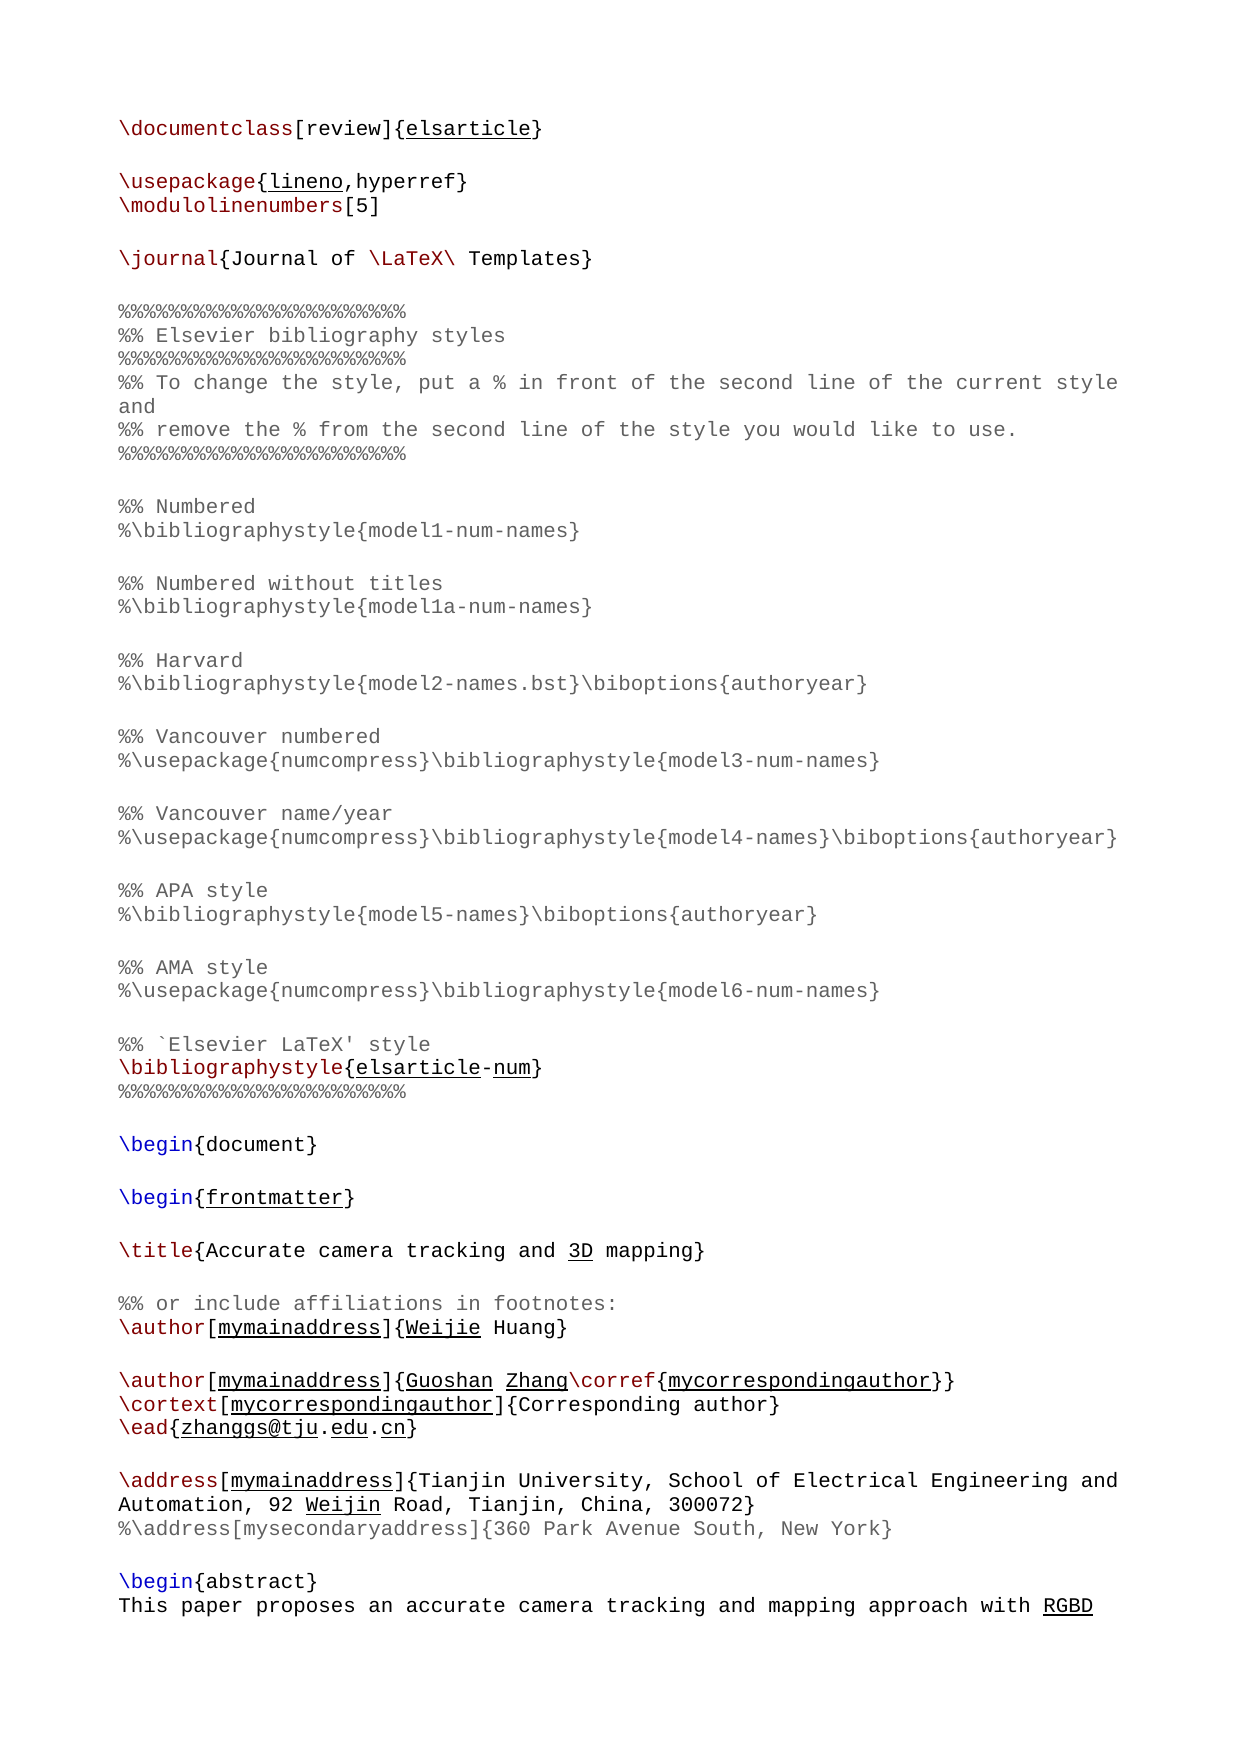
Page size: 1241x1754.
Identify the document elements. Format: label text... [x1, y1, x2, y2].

text %% APA style [118, 880, 1122, 904]
text \documentclass[review]{elsarticle} [118, 118, 1122, 142]
text %% Elsevier bibliography styles [118, 325, 1122, 348]
text \journal{Journal of \LaTeX\ Templates} [118, 248, 1122, 272]
text %% Vancouver name/year [118, 803, 1122, 827]
text \author[mymainaddress]{Guoshan Zhang\corref{mycorrespondingauthor}} [118, 1370, 1122, 1394]
text %\bibliographystyle{model2-names.bst}\biboptions{authoryear} [118, 673, 1122, 697]
text \usepackage{lineno,hyperref} [118, 171, 1122, 195]
text %%%%%%%%%%%%%%%%%%%%%%% [118, 1081, 1122, 1104]
text %\bibliographystyle{model1a-num-names} [118, 597, 1122, 620]
text %\address[mysecondaryaddress]{360 Park Avenue South, New York} [118, 1518, 1122, 1541]
text %% or include affiliations in footnotes: [118, 1293, 1122, 1317]
text %\bibliographystyle{model1-num-names} [118, 520, 1122, 543]
text %\usepackage{numcompress}\bibliographystyle{model6-num-names} [118, 980, 1122, 1004]
text %% Harvard [118, 650, 1122, 673]
text \begin{frontmatter} [118, 1187, 1122, 1211]
text \modulolinenumbers[5] [118, 195, 1122, 218]
text %% AMA style [118, 957, 1122, 980]
text %\usepackage{numcompress}\bibliographystyle{model3-num-names} [118, 750, 1122, 774]
text \title{Accurate camera tracking and 3D mapping} [118, 1240, 1122, 1264]
text %%%%%%%%%%%%%%%%%%%%%%% [118, 348, 1122, 372]
text \address[mymainaddress]{Tianjin University, School of Electrical Engineering and Automation, 92 Weijin Road, Tianjin, China, 300072} [118, 1471, 1122, 1518]
text \cortext[mycorrespondingauthor]{Corresponding author} [118, 1394, 1122, 1417]
text %% Numbered [118, 496, 1122, 520]
text %%%%%%%%%%%%%%%%%%%%%%% [118, 301, 1122, 325]
text \bibliographystyle{elsarticle-num} [118, 1057, 1122, 1081]
text %% Vancouver numbered [118, 726, 1122, 750]
text \begin{document} [118, 1134, 1122, 1158]
text \ead{zhanggs@tju.edu.cn} [118, 1417, 1122, 1441]
text %% Numbered without titles [118, 573, 1122, 597]
text \begin{abstract} [118, 1571, 1122, 1594]
text %% `Elsevier LaTeX' style [118, 1033, 1122, 1057]
text %%%%%%%%%%%%%%%%%%%%%%% [118, 443, 1122, 467]
text %% To change the style, put a % in front of the second line of the current style and [118, 372, 1122, 419]
text %% remove the % from the second line of the style you would like to use. [118, 419, 1122, 443]
text This paper proposes an accurate camera tracking and mapping approach with RGBD [118, 1594, 1122, 1618]
text \author[mymainaddress]{Weijie Huang} [118, 1317, 1122, 1341]
text %\usepackage{numcompress}\bibliographystyle{model4-names}\biboptions{authoryear} [118, 827, 1122, 851]
text %\bibliographystyle{model5-names}\biboptions{authoryear} [118, 904, 1122, 927]
